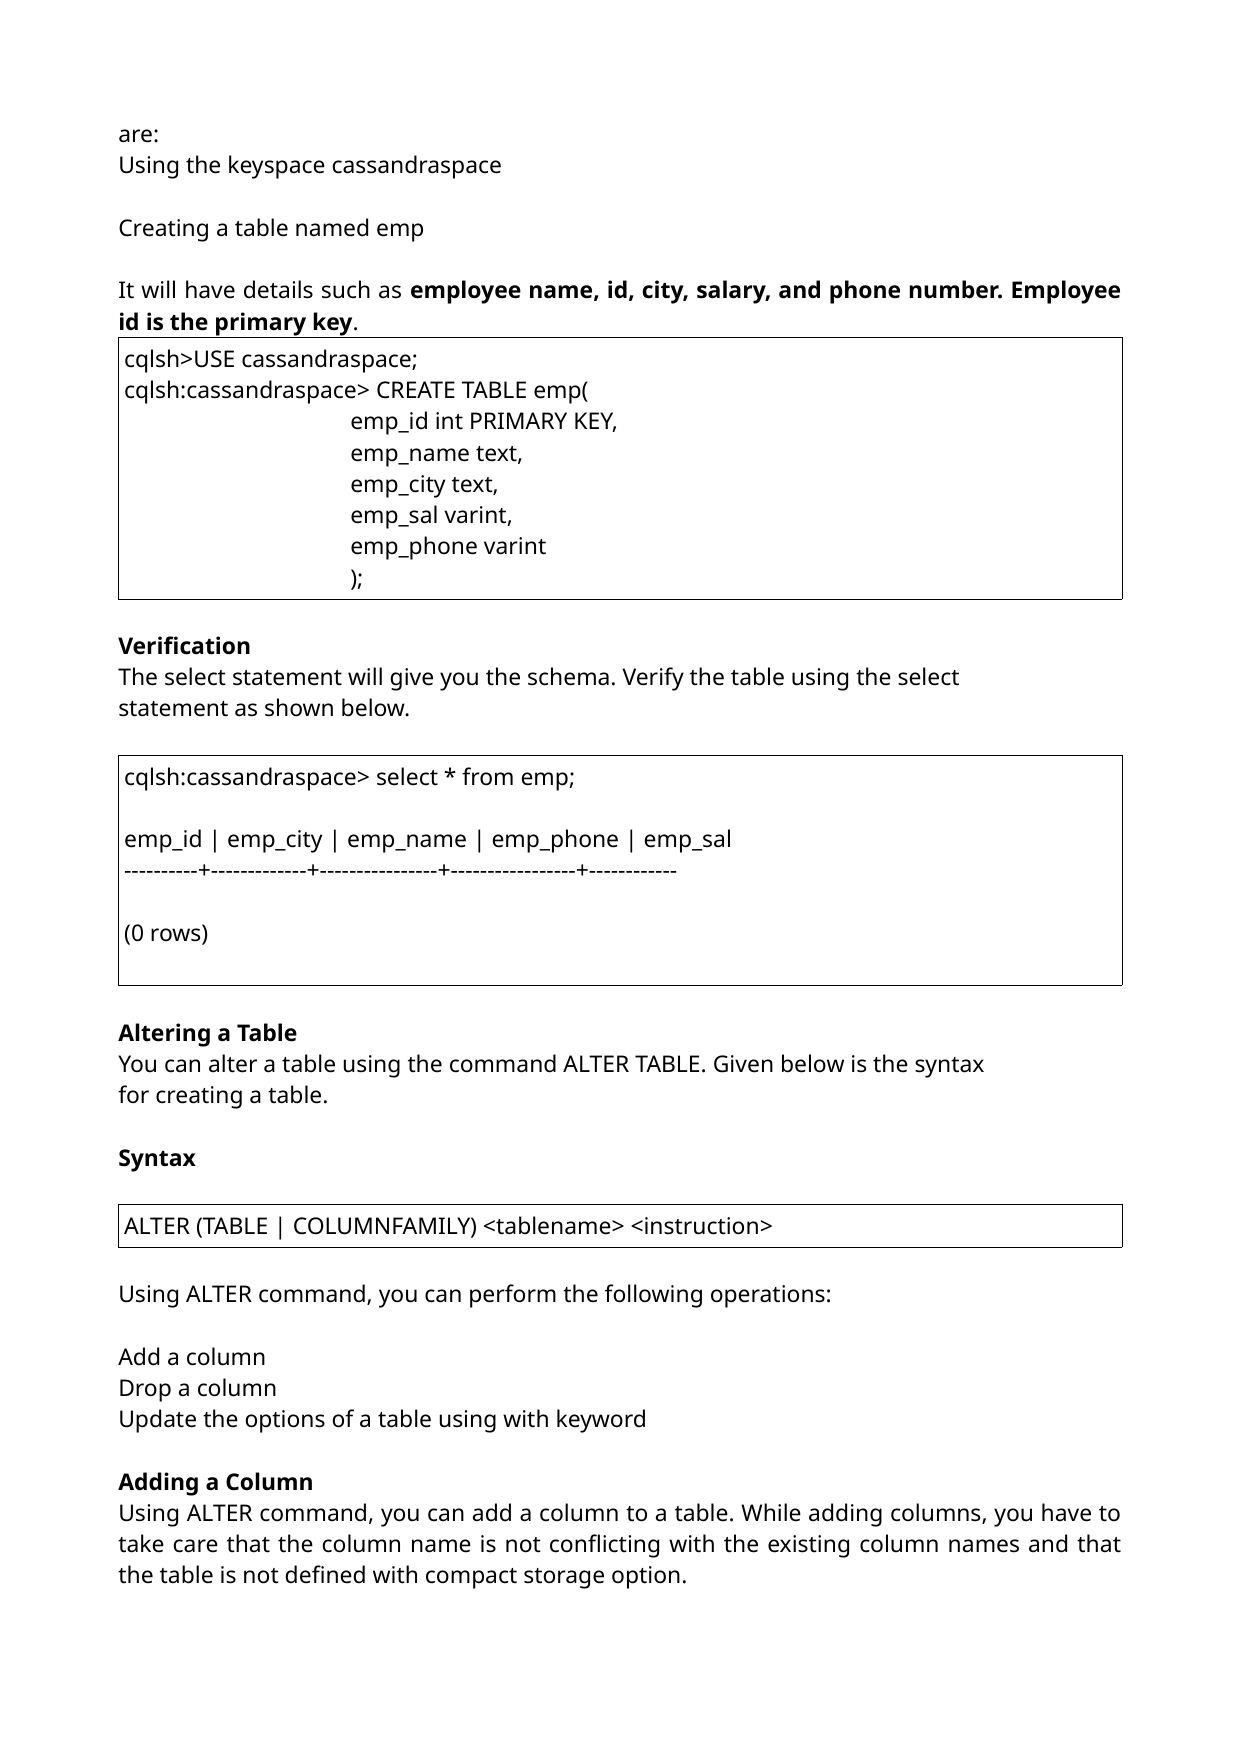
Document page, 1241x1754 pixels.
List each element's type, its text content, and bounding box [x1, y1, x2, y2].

text Syntax [118, 1141, 1122, 1173]
table_header cqlsh>USE cassandraspace; cqlsh:cassandraspace> CREATE TABLE emp( emp_id int PRIMARY KEY, emp_name text, emp_city text, emp_sal varint, emp_phone varint ); [119, 338, 1122, 598]
text You can alter a table using the command ALTER TABLE. Given below is the syntax [118, 1048, 1122, 1079]
text The select statement will give you the schema. Verify the table using the select [118, 661, 1122, 692]
text Drop a column [118, 1372, 1122, 1403]
text Update the options of a table using with keyword [118, 1403, 1122, 1434]
text It will have details such as employee name, id, city, salary, and phone number. Employee id is the primary key. [118, 274, 1122, 337]
text Using the keyspace cassandraspace [118, 149, 1122, 181]
text Add a column [118, 1341, 1122, 1372]
table_header ALTER (TABLE | COLUMNFAMILY) <tablename> <instruction> [119, 1205, 1122, 1247]
text are: [118, 118, 1122, 149]
text Adding a Column [118, 1466, 1122, 1497]
table_header cqlsh:cassandraspace> select * from emp; emp_id | emp_city | emp_name | emp_phone | emp_sal ----------+-------------+----------------+-----------------+------------ (0 rows) [119, 756, 1122, 985]
text for creating a table. [118, 1079, 1122, 1110]
text statement as shown below. [118, 692, 1122, 723]
text Creating a table named emp [118, 212, 1122, 243]
text Using ALTER command, you can perform the following operations: [118, 1278, 1122, 1309]
text Altering a Table [118, 1016, 1122, 1048]
text Using ALTER command, you can add a column to a table. While adding columns, you have to take care that the column name is not conflicting with the existing column names and that the table is not defined with compact storage option. [118, 1497, 1122, 1591]
text Verification [118, 630, 1122, 661]
